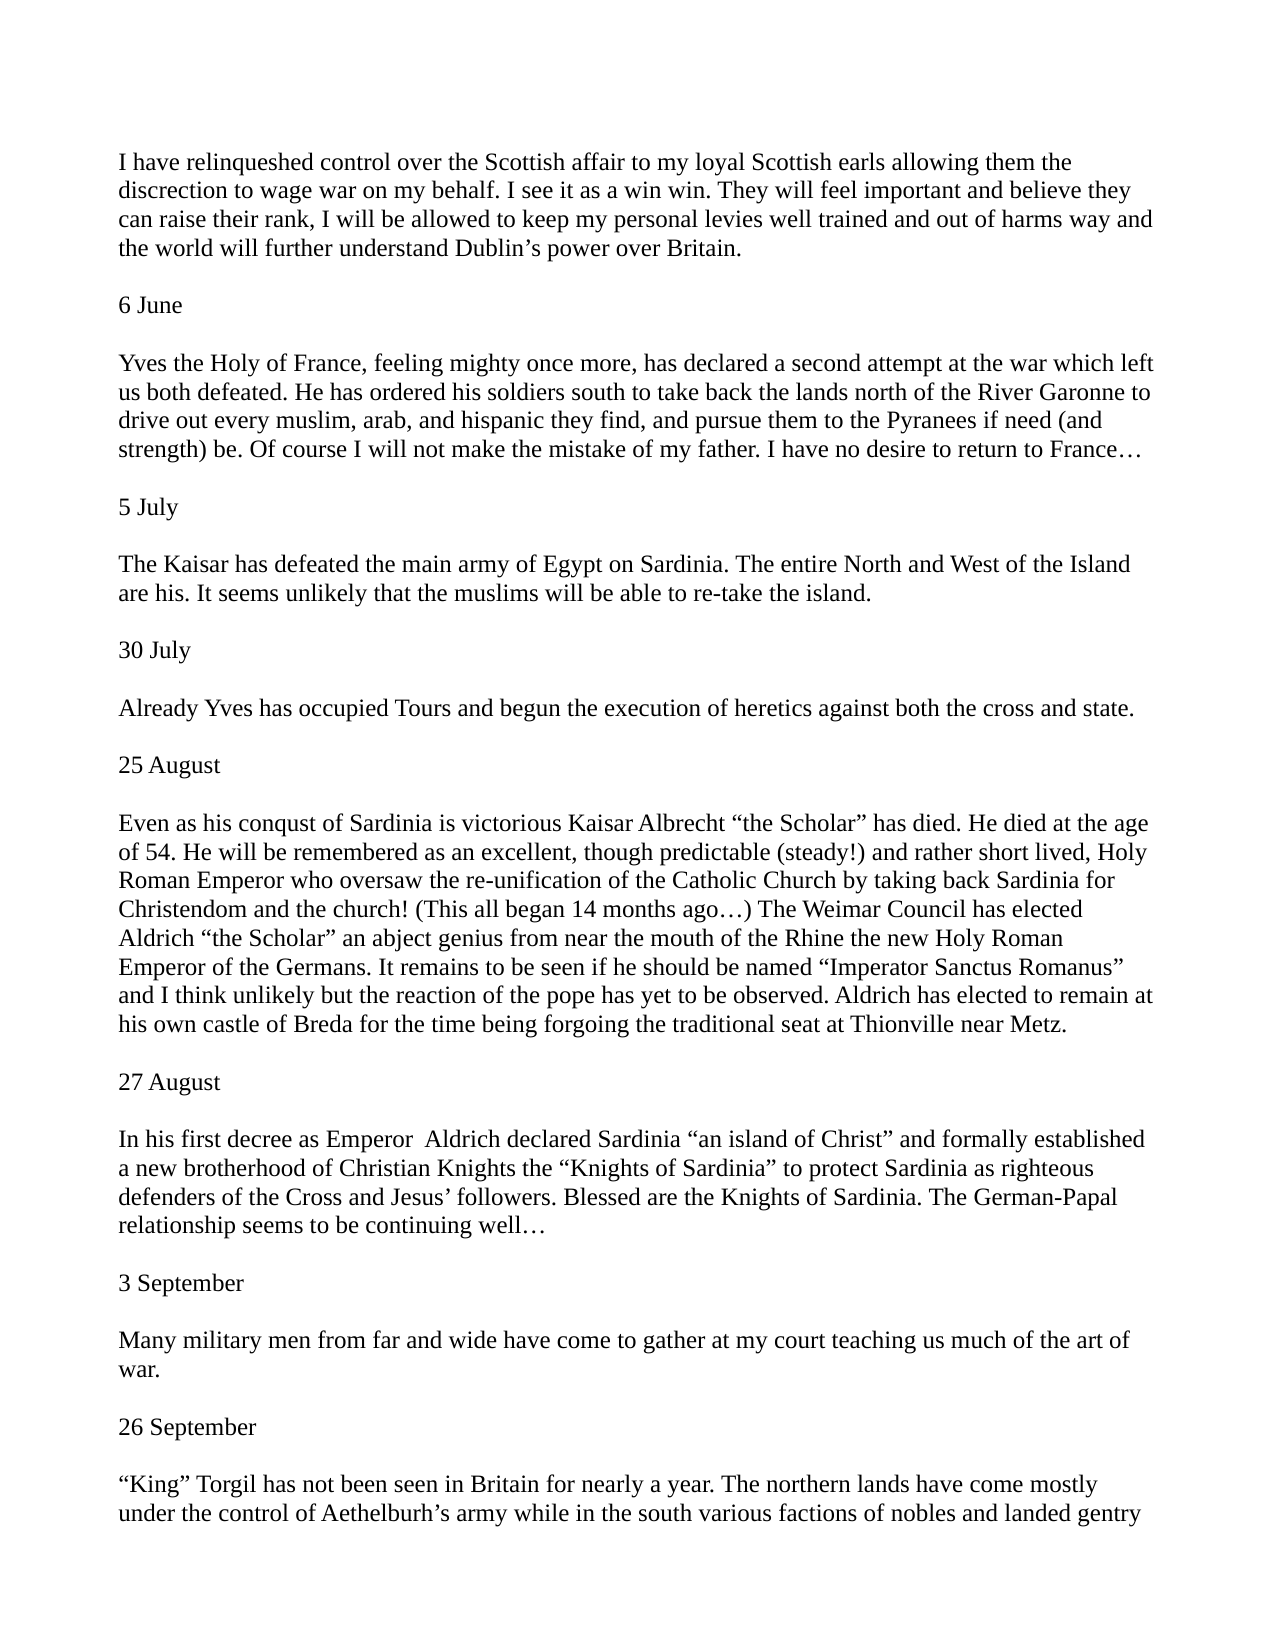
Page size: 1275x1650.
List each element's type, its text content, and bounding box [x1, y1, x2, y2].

text Many military men from far and wide have come to gather at my court teaching us much of the art of war. [118, 1326, 1157, 1383]
text 5 July [118, 492, 1157, 521]
text Even as his conqust of Sardinia is victorious Kaisar Albrecht “the Scholar” has died. He died at the age of 54. He will be remembered as an excellent, though predictable (steady!) and rather short lived, Holy Roman Emperor who oversaw the re-unification of the Catholic Church by taking back Sardinia for Christendom and the church! (This all began 14 months ago…) The Weimar Council has elected Aldrich “the Scholar” an abject genius from near the mouth of the Rhine the new Holy Roman Emperor of the Germans. It remains to be seen if he should be named “Imperator Sanctus Romanus” and I think unlikely but the reaction of the pope has yet to be observed. Aldrich has elected to remain at his own castle of Breda for the time being forgoing the traditional seat at Thionville near Metz. [118, 808, 1157, 1038]
text Yves the Holy of France, feeling mighty once more, has declared a second attempt at the war which left us both defeated. He has ordered his soldiers south to take back the lands north of the River Garonne to drive out every muslim, arab, and hispanic they find, and pursue them to the Pyranees if need (and strength) be. Of course I will not make the mistake of my father. I have no desire to return to France… [118, 348, 1157, 463]
text 27 August [118, 1067, 1157, 1096]
text 6 June [118, 291, 1157, 319]
text I have relinqueshed control over the Scottish affair to my loyal Scottish earls allowing them the discrection to wage war on my behalf. I see it as a win win. They will feel important and believe they can raise their rank, I will be allowed to keep my personal levies well trained and out of harms way and the world will further understand Dublin’s power over Britain. [118, 147, 1157, 262]
text 30 July [118, 636, 1157, 664]
text Already Yves has occupied Tours and begun the execution of heretics against both the cross and state. [118, 693, 1157, 722]
text The Kaisar has defeated the main army of Egypt on Sardinia. The entire North and West of the Island are his. It seems unlikely that the muslims will be able to re-take the island. [118, 549, 1157, 607]
text 26 September [118, 1412, 1157, 1441]
text 3 September [118, 1268, 1157, 1297]
text 25 August [118, 751, 1157, 779]
text “King” Torgil has not been seen in Britain for nearly a year. The northern lands have come mostly under the control of Aethelburh’s army while in the south various factions of nobles and landed gentry [118, 1469, 1157, 1527]
text In his first decree as Emperor Aldrich declared Sardinia “an island of Christ” and formally established a new brotherhood of Christian Knights the “Knights of Sardinia” to protect Sardinia as righteous defenders of the Cross and Jesus’ followers. Blessed are the Knights of Sardinia. The German-Papal relationship seems to be continuing well… [118, 1124, 1157, 1239]
